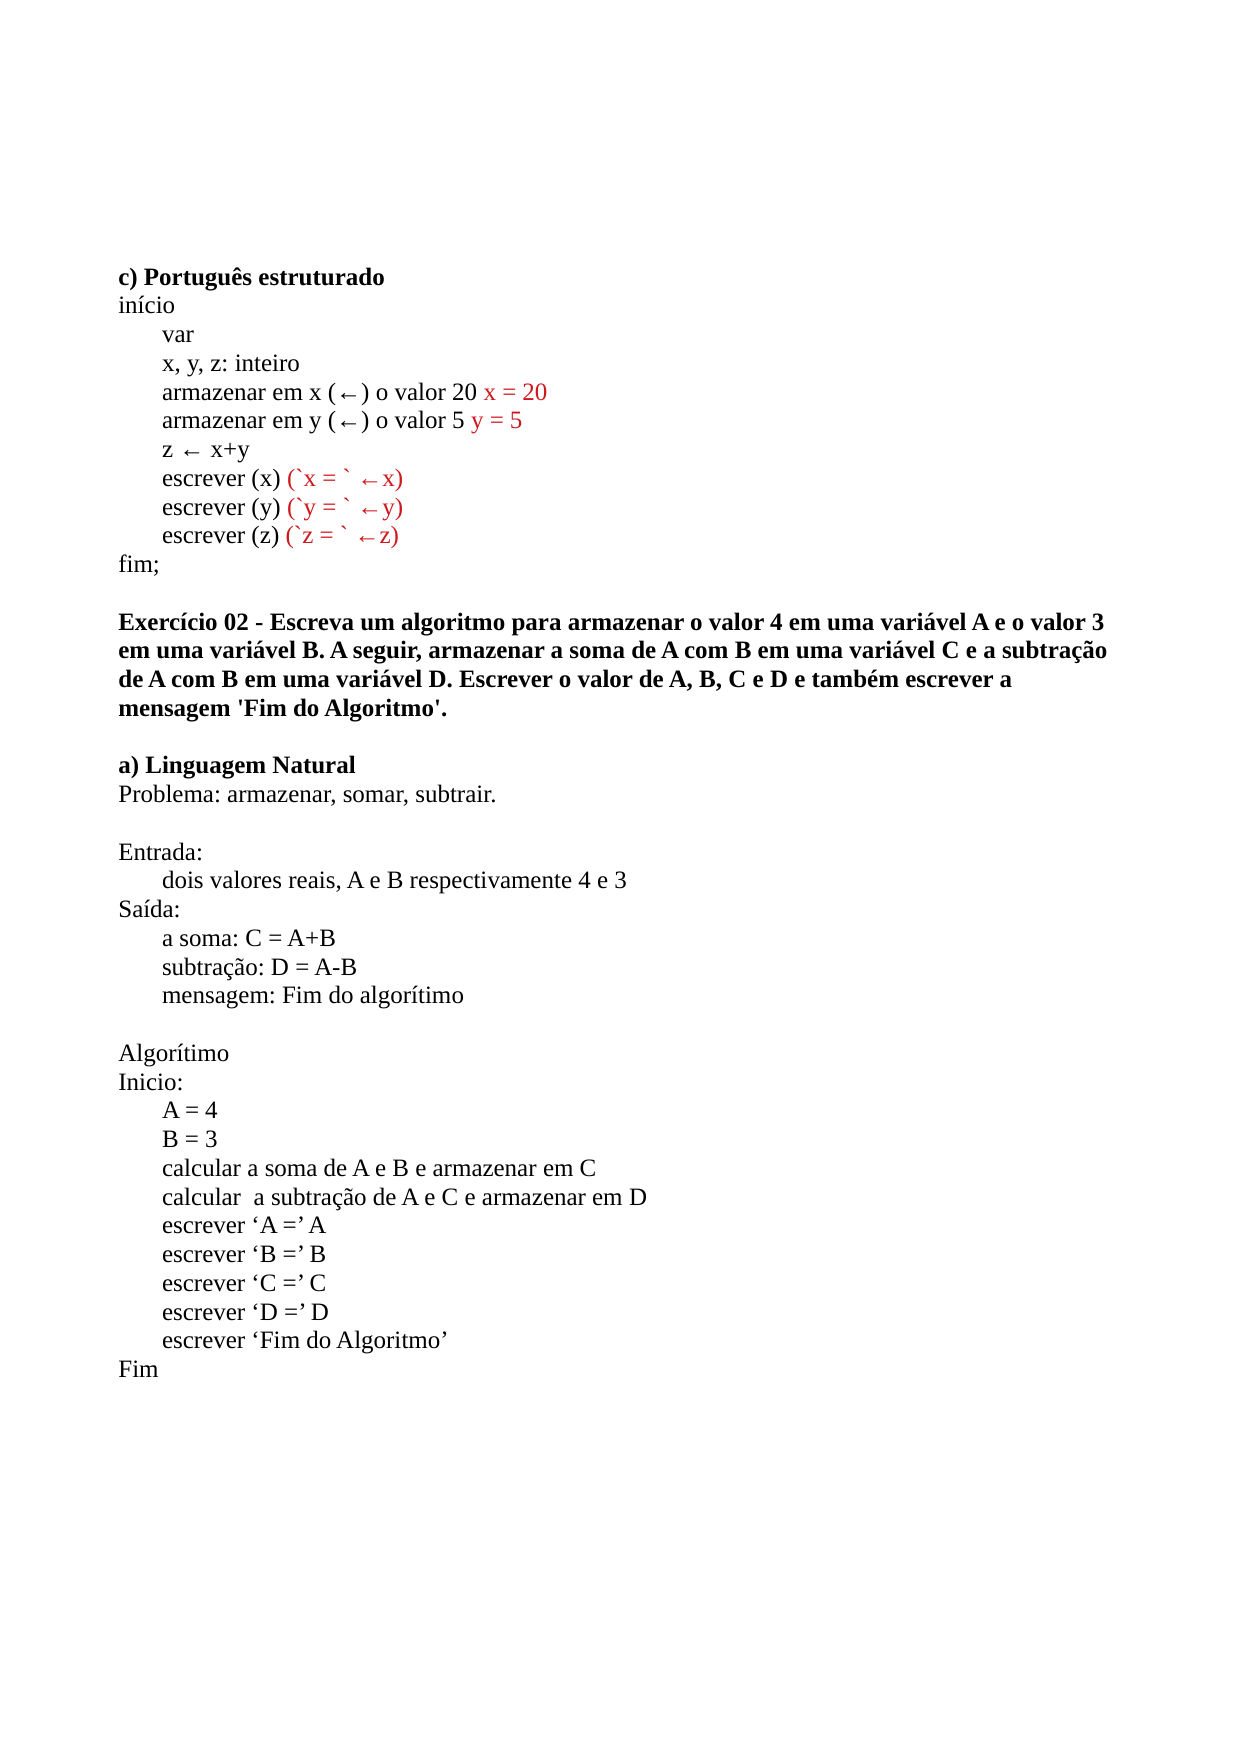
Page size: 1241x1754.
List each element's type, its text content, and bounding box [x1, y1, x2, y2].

text início var x, y, z: inteiro [118, 291, 1122, 377]
text subtração: D = A-B [118, 952, 1122, 981]
text Saída: [118, 894, 1122, 923]
text armazenar em y (←) o valor 5 y = 5 z ← x+y escrever (x) (`x = ` ←x) escrever (y) (`y = ` ←y) [118, 406, 1122, 521]
text Exercício 02 - Escreva um algoritmo para armazenar o valor 4 em uma variável A e o valor 3 em uma variável B. A seguir, armazenar a soma de A com B em uma variável C e a subtração de A com B em uma variável D. Escrever o valor de A, B, C e D e também escrever a mensagem 'Fim do Algoritmo'. [118, 607, 1122, 722]
text escrever ‘D =’ D [118, 1297, 1122, 1326]
text calcular a subtração de A e C e armazenar em D [118, 1182, 1122, 1211]
text a) Linguagem Natural [118, 751, 1122, 779]
text calcular a soma de A e B e armazenar em C [118, 1153, 1122, 1182]
text Problema: armazenar, somar, subtrair. [118, 779, 1122, 808]
text Inicio: [118, 1067, 1122, 1096]
text escrever ‘Fim do Algoritmo’ [118, 1326, 1122, 1354]
text mensagem: Fim do algorítimo [118, 981, 1122, 1009]
text a soma: C = A+B [118, 923, 1122, 952]
text B = 3 [118, 1124, 1122, 1153]
text dois valores reais, A e B respectivamente 4 e 3 [118, 866, 1122, 894]
text Entrada: [118, 837, 1122, 866]
text armazenar em x (←) o valor 20 x = 20 [118, 377, 1122, 406]
text c) Português estruturado [118, 262, 1122, 291]
text escrever ‘B =’ B [118, 1239, 1122, 1268]
text A = 4 [118, 1096, 1122, 1124]
text escrever ‘A =’ A [118, 1211, 1122, 1239]
text fim; [118, 549, 1122, 578]
text escrever (z) (`z = ` ←z) [118, 521, 1122, 549]
text Algorítimo [118, 1038, 1122, 1067]
text escrever ‘C =’ C [118, 1268, 1122, 1297]
text Fim [118, 1354, 1122, 1383]
